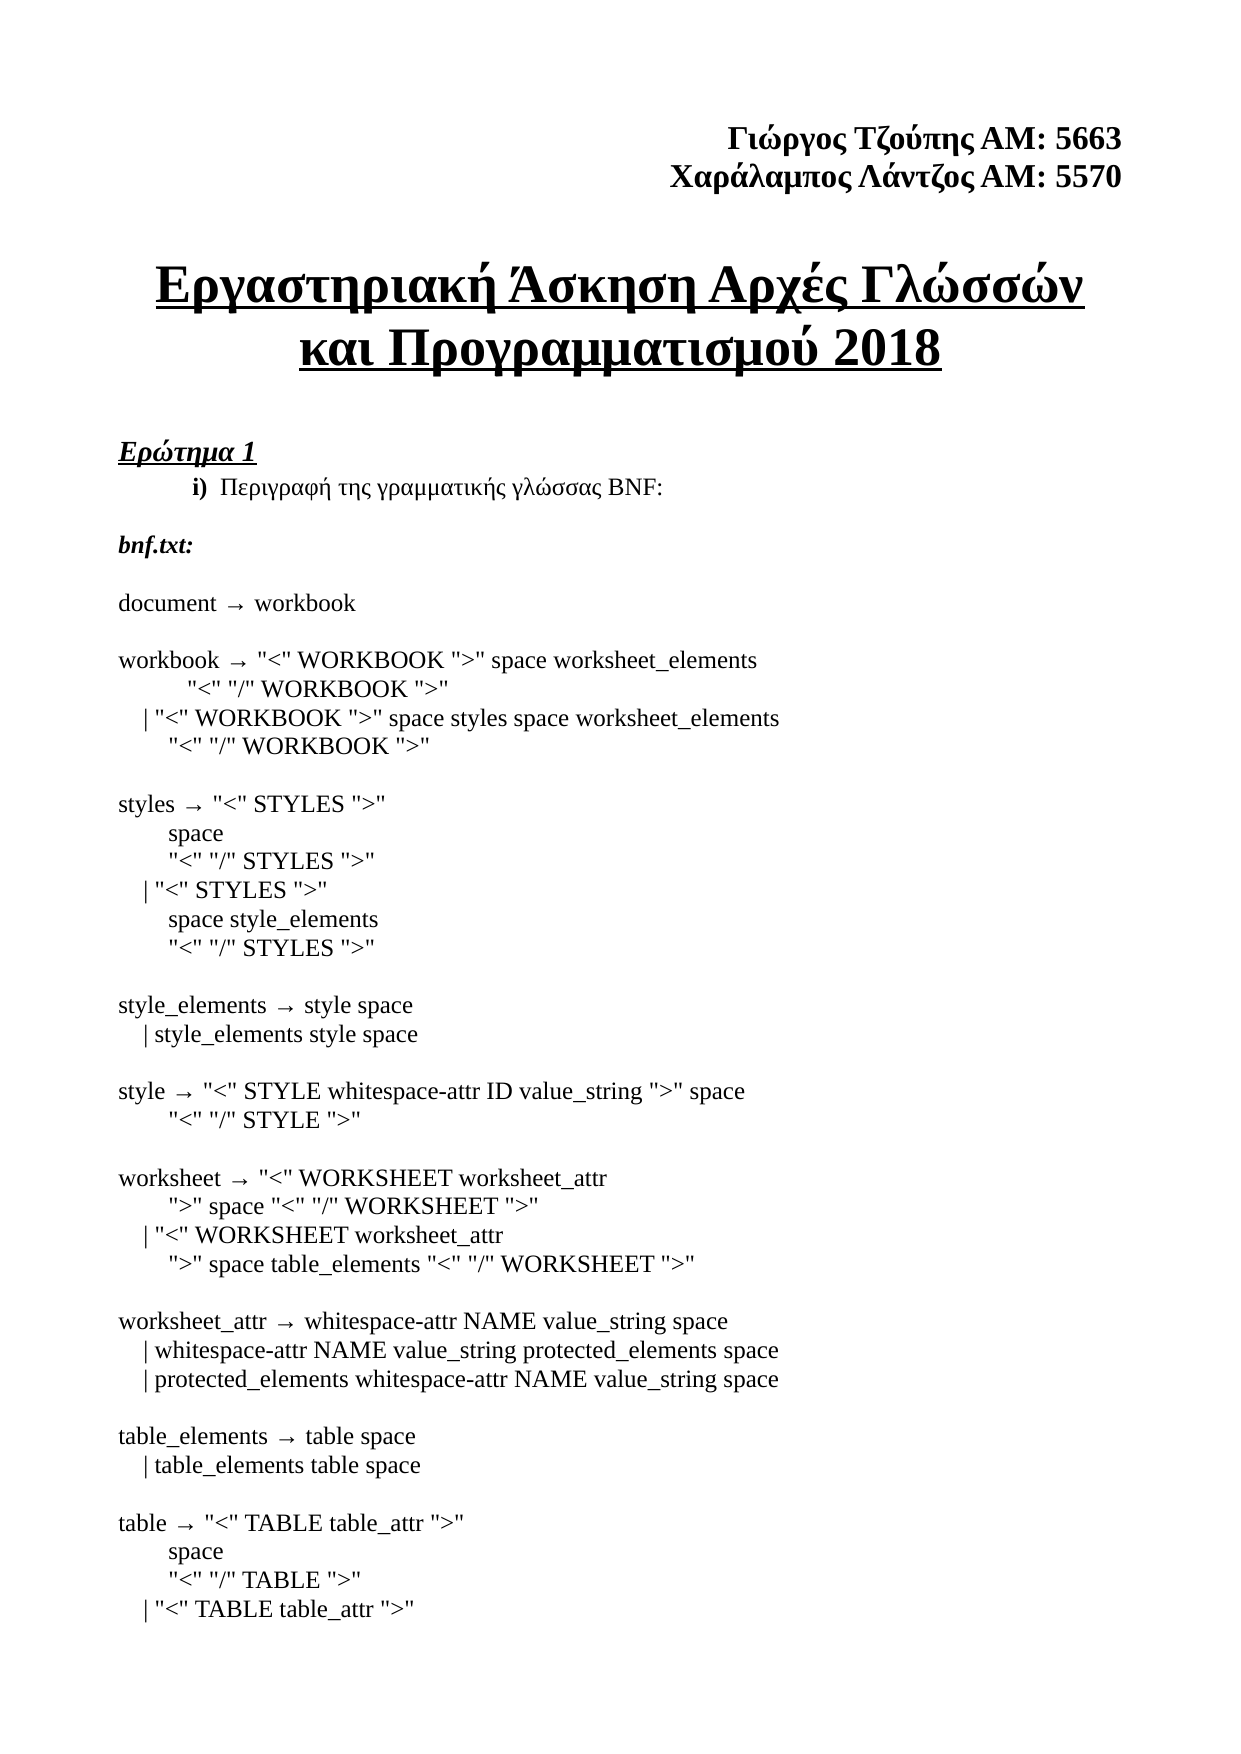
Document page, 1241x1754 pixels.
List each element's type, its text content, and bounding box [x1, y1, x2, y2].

text | style_elements style space [118, 1019, 1122, 1048]
text styles → "<" STYLES ">" [118, 789, 1122, 818]
text ">" space table_elements "<" "/" WORKSHEET ">" [118, 1249, 1122, 1278]
text document → workbook [118, 588, 1122, 616]
text "<" "/" STYLES ">" [118, 933, 1122, 961]
text Ερώτημα 1 [118, 434, 1122, 468]
text style_elements → style space [118, 990, 1122, 1019]
text | "<" STYLES ">" [118, 875, 1122, 904]
text | "<" TABLE table_attr ">" [118, 1594, 1122, 1623]
text space [118, 818, 1122, 846]
text space [118, 1536, 1122, 1565]
text | whitespace-attr NAME value_string protected_elements space [118, 1335, 1122, 1364]
text space style_elements [118, 904, 1122, 933]
text Χαράλαμπος Λάντζος ΑΜ: 5570 [118, 156, 1122, 195]
text Γιώργος Τζούπης ΑΜ: 5663 [118, 118, 1122, 156]
text | protected_elements whitespace-attr NAME value_string space [118, 1364, 1122, 1393]
text "<" "/" STYLE ">" [118, 1105, 1122, 1134]
text style → "<" STYLE whitespace-attr ID value_string ">" space [118, 1076, 1122, 1105]
text workbook → "<" WORKBOOK ">" space worksheet_elements [118, 645, 1122, 674]
text worksheet_attr → whitespace-attr NAME value_string space [118, 1306, 1122, 1335]
text | table_elements table space [118, 1450, 1122, 1479]
text "<" "/" WORKBOOK ">" [118, 674, 1122, 703]
text | "<" WORKSHEET worksheet_attr [118, 1220, 1122, 1249]
text Εργαστηριακή Άσκηση Αρχές Γλώσσών και Προγραμματισμού 2018 [118, 252, 1122, 377]
text worksheet → "<" WORKSHEET worksheet_attr [118, 1163, 1122, 1191]
text table_elements → table space [118, 1421, 1122, 1450]
text | "<" WORKBOOK ">" space styles space worksheet_elements [118, 703, 1122, 731]
text ">" space "<" "/" WORKSHEET ">" [118, 1191, 1122, 1220]
text "<" "/" WORKBOOK ">" [118, 731, 1122, 760]
text i) Περιγραφή της γραμματικής γλώσσας BNF: [118, 468, 1122, 501]
text bnf.txt: [118, 530, 1122, 559]
text "<" "/" TABLE ">" [118, 1565, 1122, 1594]
text "<" "/" STYLES ">" [118, 846, 1122, 875]
text table → "<" TABLE table_attr ">" [118, 1508, 1122, 1536]
